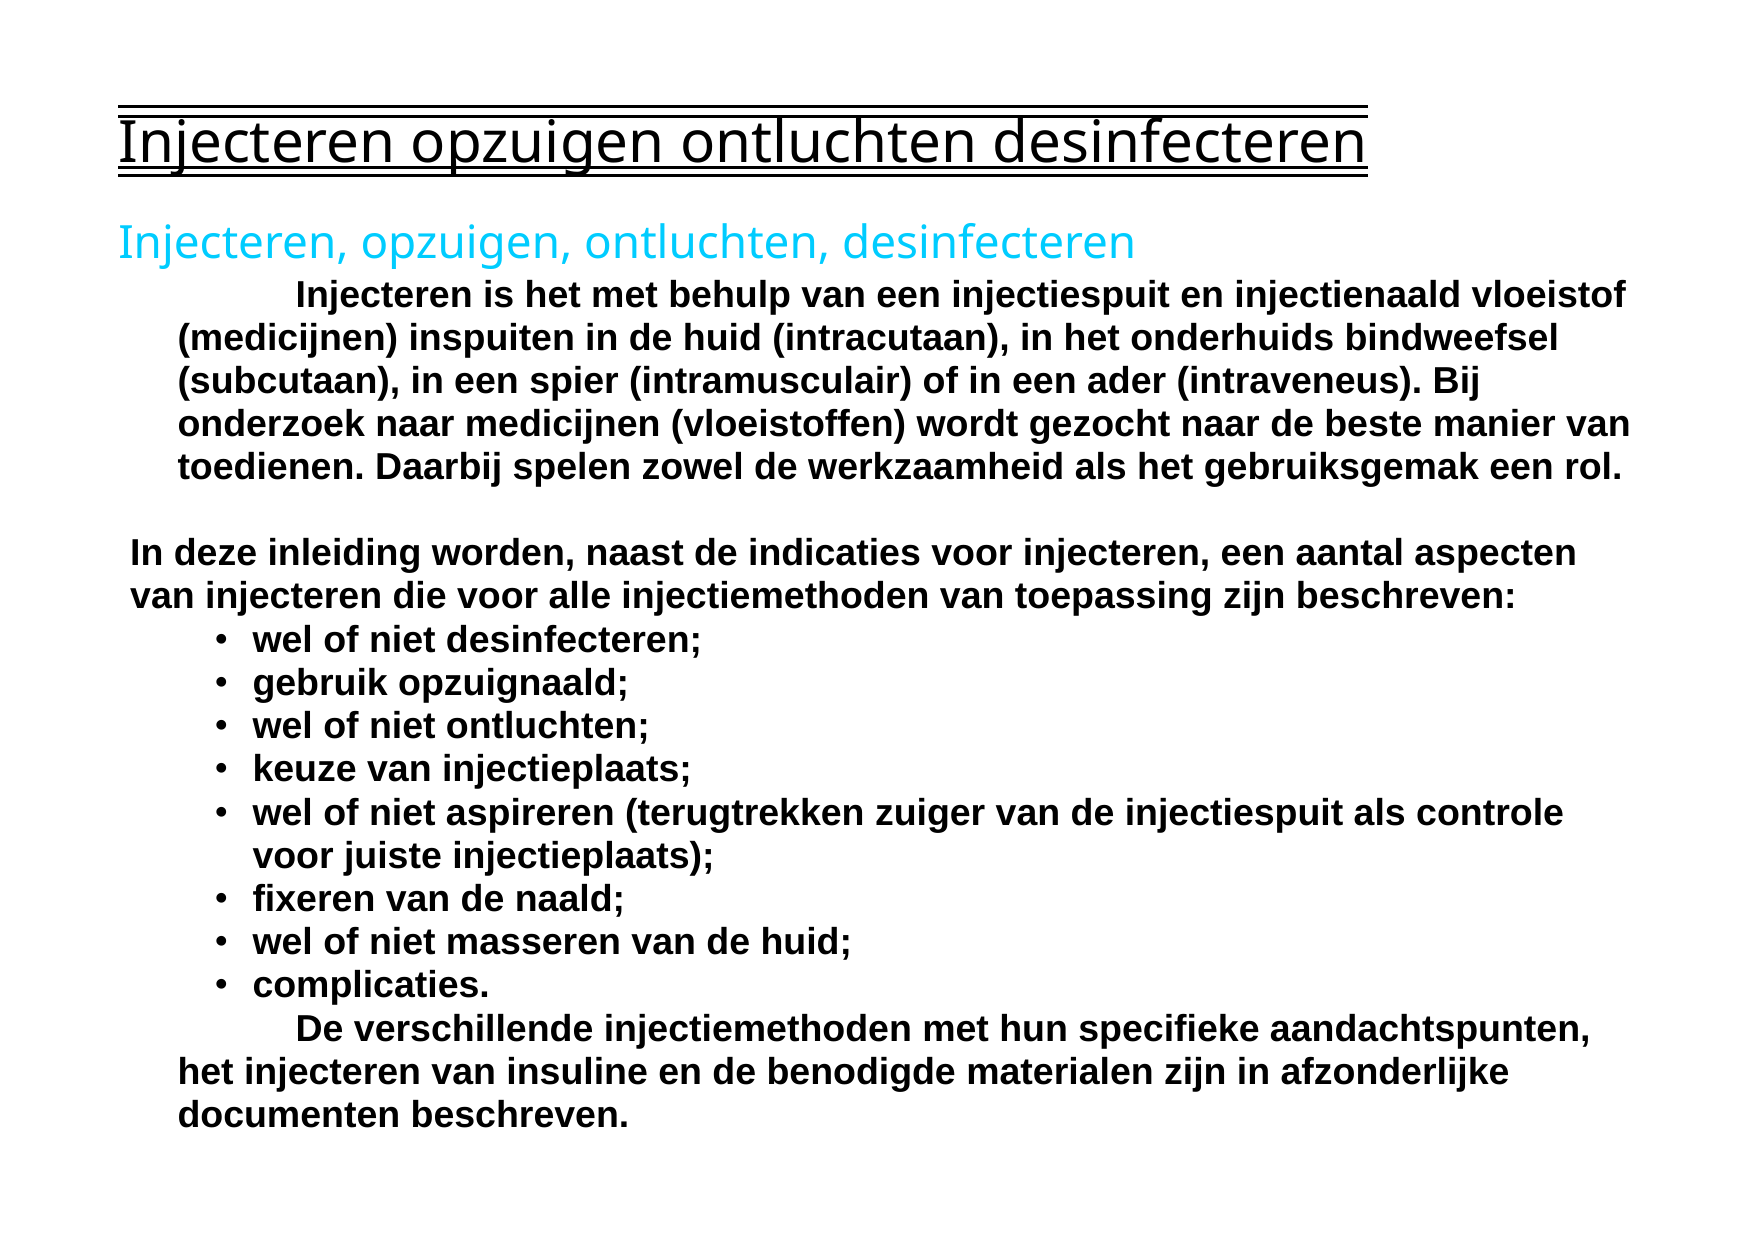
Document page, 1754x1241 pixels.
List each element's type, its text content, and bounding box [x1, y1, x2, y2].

subtitle Injecteren, opzuigen, ontluchten, desinfecteren [118, 209, 1636, 272]
subtitle gebruik opzuignaald; [215, 660, 1636, 703]
subtitle wel of niet masseren van de huid; [215, 919, 1636, 962]
subtitle wel of niet aspireren (terugtrekken zuiger van de injectiespuit als controle voor juiste injectieplaats); [215, 790, 1636, 876]
subtitle De verschillende injectiemethoden met hun specifieke aandachtspunten, het injecteren van insuline en de benodigde materialen zijn in afzonderlijke documenten beschreven. [177, 1006, 1636, 1135]
subtitle fixeren van de naald; [215, 876, 1636, 919]
subtitle Injecteren is het met behulp van een injectiespuit en injectienaald vloeistof (medicijnen) inspuiten in de huid (intracutaan), in het onderhuids bindweefsel (subcutaan), in een spier (intramusculair) of in een ader (intraveneus). Bij onderzoek naar medicijnen (vloeistoffen) wordt gezocht naar de beste manier van toedienen. Daarbij spelen zowel de werkzaamheid als het gebruiksgemak een rol. [177, 272, 1636, 487]
subtitle In deze inleiding worden, naast de indicaties voor injecteren, een aantal aspecten van injecteren die voor alle injectiemethoden van toepassing zijn beschreven: [130, 531, 1636, 617]
subtitle complicaties. [215, 962, 1636, 1006]
title Injecteren opzuigen ontluchten desinfecteren [118, 100, 1636, 180]
subtitle wel of niet ontluchten; [215, 703, 1636, 746]
subtitle wel of niet desinfecteren; [215, 617, 1636, 660]
subtitle keuze van injectieplaats; [215, 746, 1636, 790]
